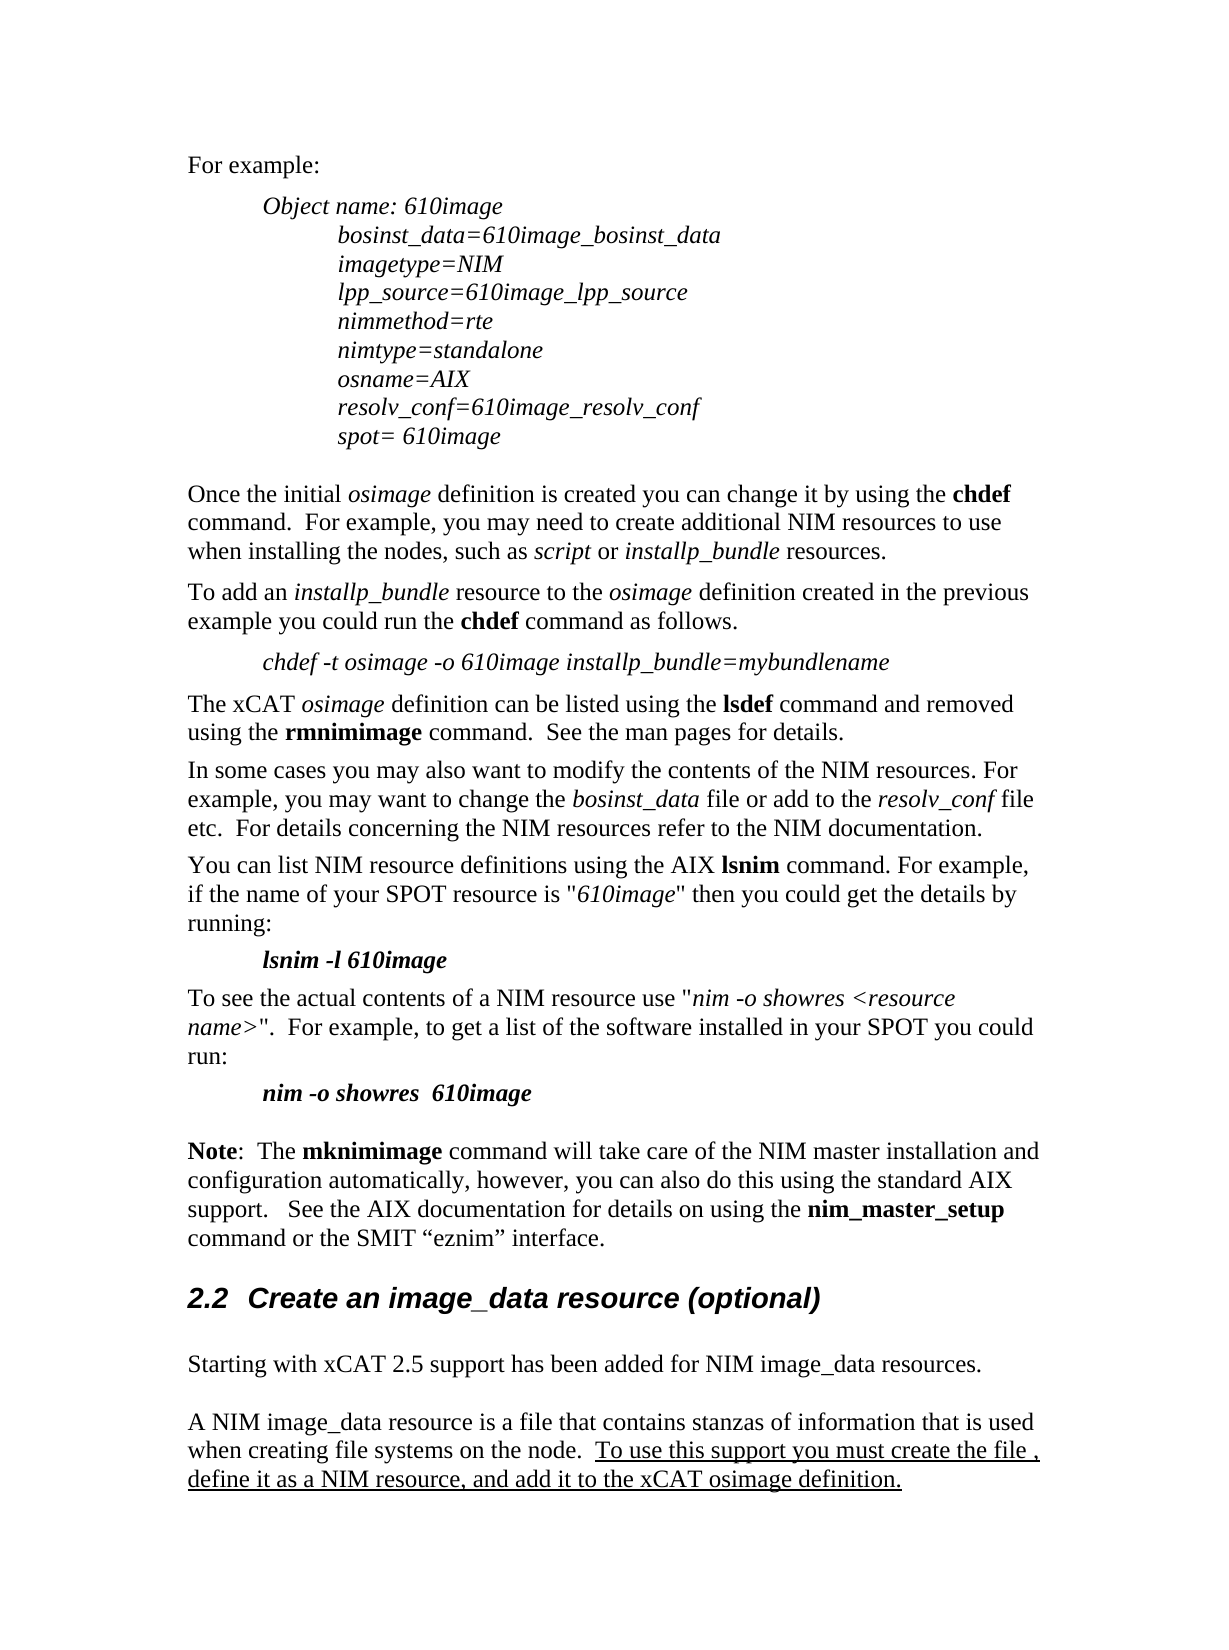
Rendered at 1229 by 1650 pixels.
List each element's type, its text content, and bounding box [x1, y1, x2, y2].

text nim -o showres 610image [187, 1078, 1041, 1107]
text Object name: 610image [187, 191, 1041, 220]
text To add an installp_bundle resource to the osimage definition created in the previous example you could run the chdef command as follows. [187, 577, 1041, 635]
text Once the initial osimage definition is created you can change it by using the chdef command. For example, you may need to create additional NIM resources to use when installing the nodes, such as script or installp_bundle resources. [187, 479, 1041, 565]
text bosinst_data=610image_bosinst_data [187, 220, 1041, 249]
text You can list NIM resource definitions using the AIX lsnim command. For example, if the name of your SPOT resource is "610image" then you could get the details by running: [187, 850, 1041, 937]
text nimtype=standalone [187, 335, 1041, 364]
text A NIM image_data resource is a file that contains stanzas of information that is used when creating file systems on the node. To use this support you must create the file , define it as a NIM resource, and add it to the xCAT osimage definition. [187, 1407, 1041, 1493]
text To see the actual contents of a NIM resource use "nim -o showres <resource name>". For example, to get a list of the software installed in your SPOT you could run: [187, 983, 1041, 1069]
text For example: [187, 150, 1041, 179]
text spot= 610image [187, 421, 1041, 450]
text imagetype=NIM [187, 249, 1041, 277]
text nimmethod=rte [187, 306, 1041, 335]
text osname=AIX [187, 364, 1041, 392]
text The xCAT osimage definition can be listed using the lsdef command and removed using the rmnimimage command. See the man pages for details. [187, 689, 1041, 746]
subtitle Create an image_data resource (optional) [187, 1281, 1041, 1314]
text chdef -t osimage -o 610image installp_bundle=mybundlename [187, 647, 1041, 676]
text Note: The mknimimage command will take care of the NIM master installation and configuration automatically, however, you can also do this using the standard AIX support. See the AIX documentation for details on using the nim_master_setup command or the SMIT “eznim” interface. [187, 1136, 1041, 1251]
text Starting with xCAT 2.5 support has been added for NIM image_data resources. [187, 1349, 1041, 1378]
text lpp_source=610image_lpp_source [187, 277, 1041, 306]
text lsnim -l 610image [187, 946, 1041, 974]
text In some cases you may also want to modify the contents of the NIM resources. For example, you may want to change the bosinst_data file or add to the resolv_conf file etc. For details concerning the NIM resources refer to the NIM documentation. [187, 755, 1041, 841]
text resolv_conf=610image_resolv_conf [187, 392, 1041, 421]
